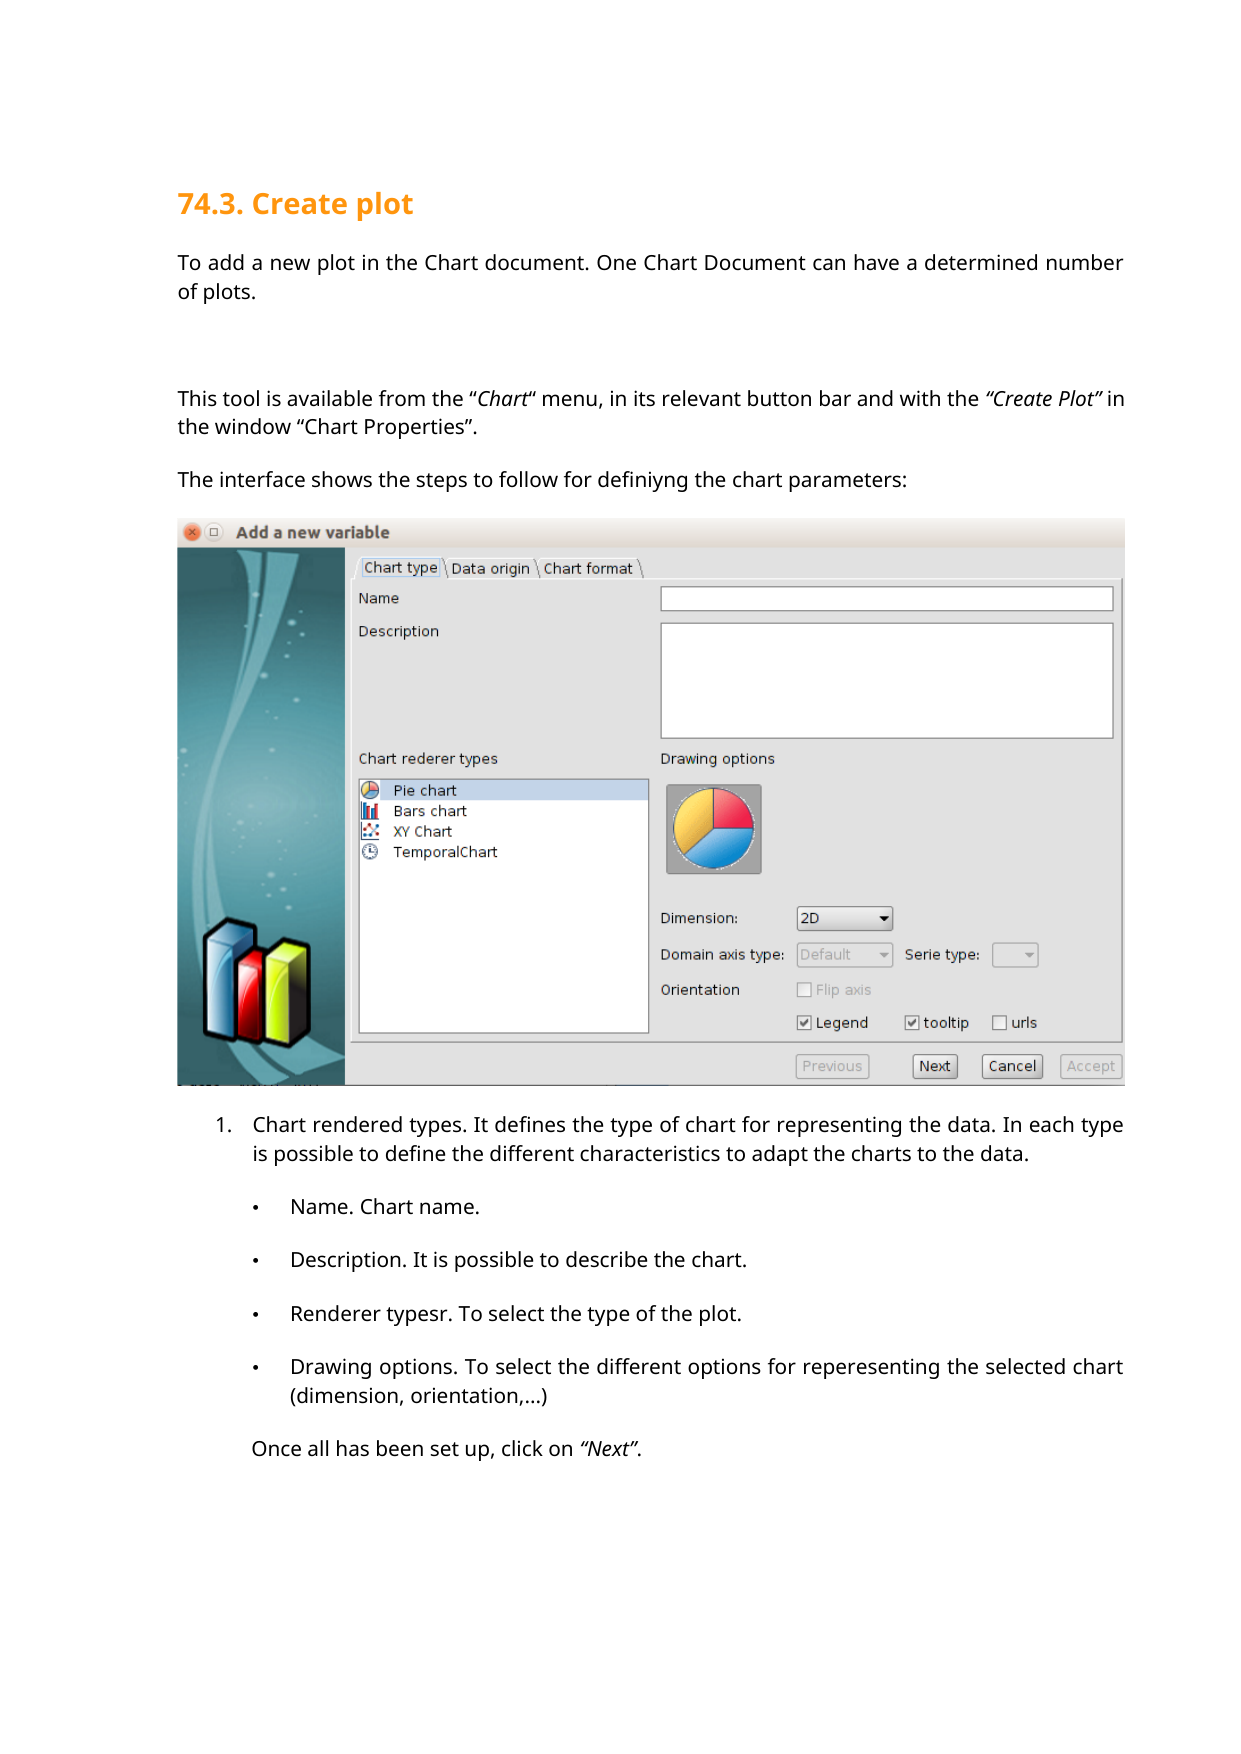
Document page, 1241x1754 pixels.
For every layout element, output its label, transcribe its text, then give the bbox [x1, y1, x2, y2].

picture [177, 518, 1125, 1086]
subtitle 74.3. Create plot [177, 184, 1125, 223]
list Drawing options. To select the different options for reperesenting the selected chart (dimension, orientation,...) [252, 1352, 1125, 1409]
text To add a new plot in the Chart document. One Chart Document can have a determined number of plots. [177, 248, 1125, 305]
text Once all has been set up, click on “Next”. [177, 1434, 1125, 1463]
text This tool is available from the “Chart“ menu, in its relevant button bar and with the “Create Plot” in the window “Chart Properties”. [177, 384, 1125, 441]
list Chart rendered types. It defines the type of chart for representing the data. In each type is possible to define the different characteristics to adapt the charts to the data. [215, 1110, 1125, 1167]
list Name. Chart name. [252, 1192, 1125, 1221]
list Renderer typesr. To select the type of the plot. [252, 1299, 1125, 1327]
text The interface shows the steps to follow for definiyng the chart parameters: [177, 466, 1125, 494]
list Description. It is possible to describe the chart. [252, 1246, 1125, 1274]
